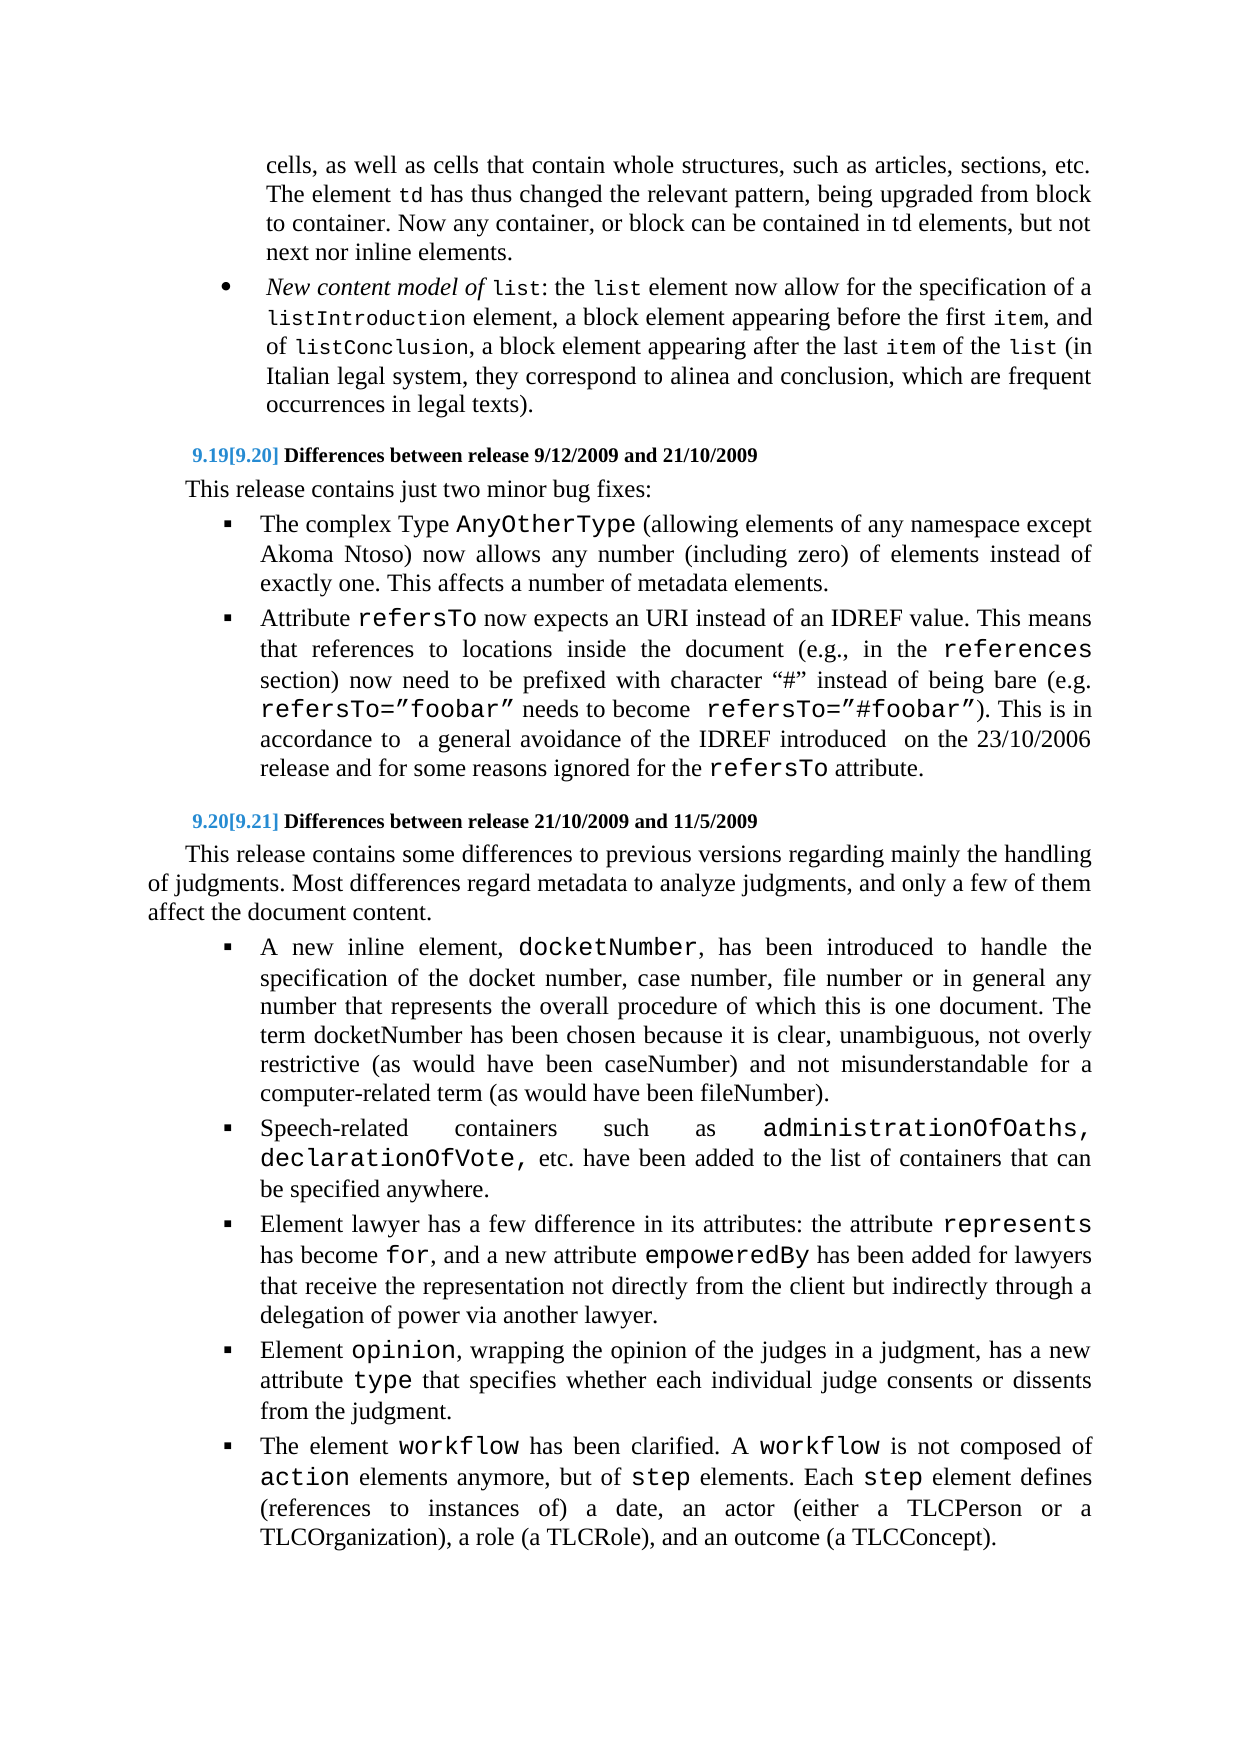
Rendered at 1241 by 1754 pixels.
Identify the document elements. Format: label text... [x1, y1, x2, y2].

list Element opinion, wrapping the opinion of the judges in a judgment, has a new attribute type that specifies whether each individual judge consents or dissents from the judgment. [222, 1335, 1092, 1425]
list Attribute refersTo now expects an URI instead of an IDREF value. This means that references to locations inside the document (e.g., in the references section) now need to be prefixed with character “#” instead of being bare (e.g. refersTo=”foobar” needs to become refersTo=”#foobar”). This is in accordance to a general avoidance of the IDREF introduced on the 23/10/2006 release and for some reasons ignored for the refersTo attribute. [222, 603, 1092, 784]
list cells, as well as cells that contain whole structures, such as articles, sections, etc. The element td has thus changed the relevant pattern, being upgraded from block to container. Now any container, or block can be contained in td elements, but not next nor inline elements. [222, 150, 1092, 266]
list New content model of list: the list element now allow for the specification of a listIntroduction element, a block element appearing before the first item, and of listConclusion, a block element appearing after the last item of the list (in Italian legal system, they correspond to alinea and conclusion, which are frequent occurrences in legal texts). [222, 272, 1092, 418]
list The element workflow has been clarified. A workflow is not composed of action elements anymore, but of step elements. Each step element defines (references to instances of) a date, an actor (either a TLCPerson or a TLCOrganization), a role (a TLCRole), and an outcome (a TLCConcept). [222, 1431, 1092, 1551]
list Speech-related containers such as administrationOfOaths, declarationOfVote, etc. have been added to the list of containers that can be specified anywhere. [222, 1113, 1092, 1203]
text This release contains some differences to previous versions regarding mainly the handling of judgments. Most differences regard metadata to analyze judgments, and only a few of them affect the document content. [148, 839, 1092, 926]
list The complex Type AnyOtherType (allowing elements of any namespace except Akoma Ntoso) now allows any number (including zero) of elements instead of exactly one. This affects a number of metadata elements. [222, 509, 1092, 597]
list A new inline element, docketNumber, has been introduced to handle the specification of the docket number, case number, file number or in general any number that represents the overall procedure of which this is one document. The term docketNumber has been chosen because it is clear, unambiguous, not overly restrictive (as would have been caseNumber) and not misunderstandable for a computer-related term (as would have been fileNumber). [222, 932, 1092, 1106]
list Element lawyer has a few difference in its attributes: the attribute represents has become for, and a new attribute empoweredBy has been added for lawyers that receive the representation not directly from the client but indirectly through a delegation of power via another lawyer. [222, 1209, 1092, 1328]
subtitle Differences between release 21/10/2009 and 11/5/2009 [192, 809, 1092, 833]
text This release contains just two minor bug fixes: [148, 474, 1092, 502]
subtitle Differences between release 9/12/2009 and 21/10/2009 [192, 443, 1092, 467]
